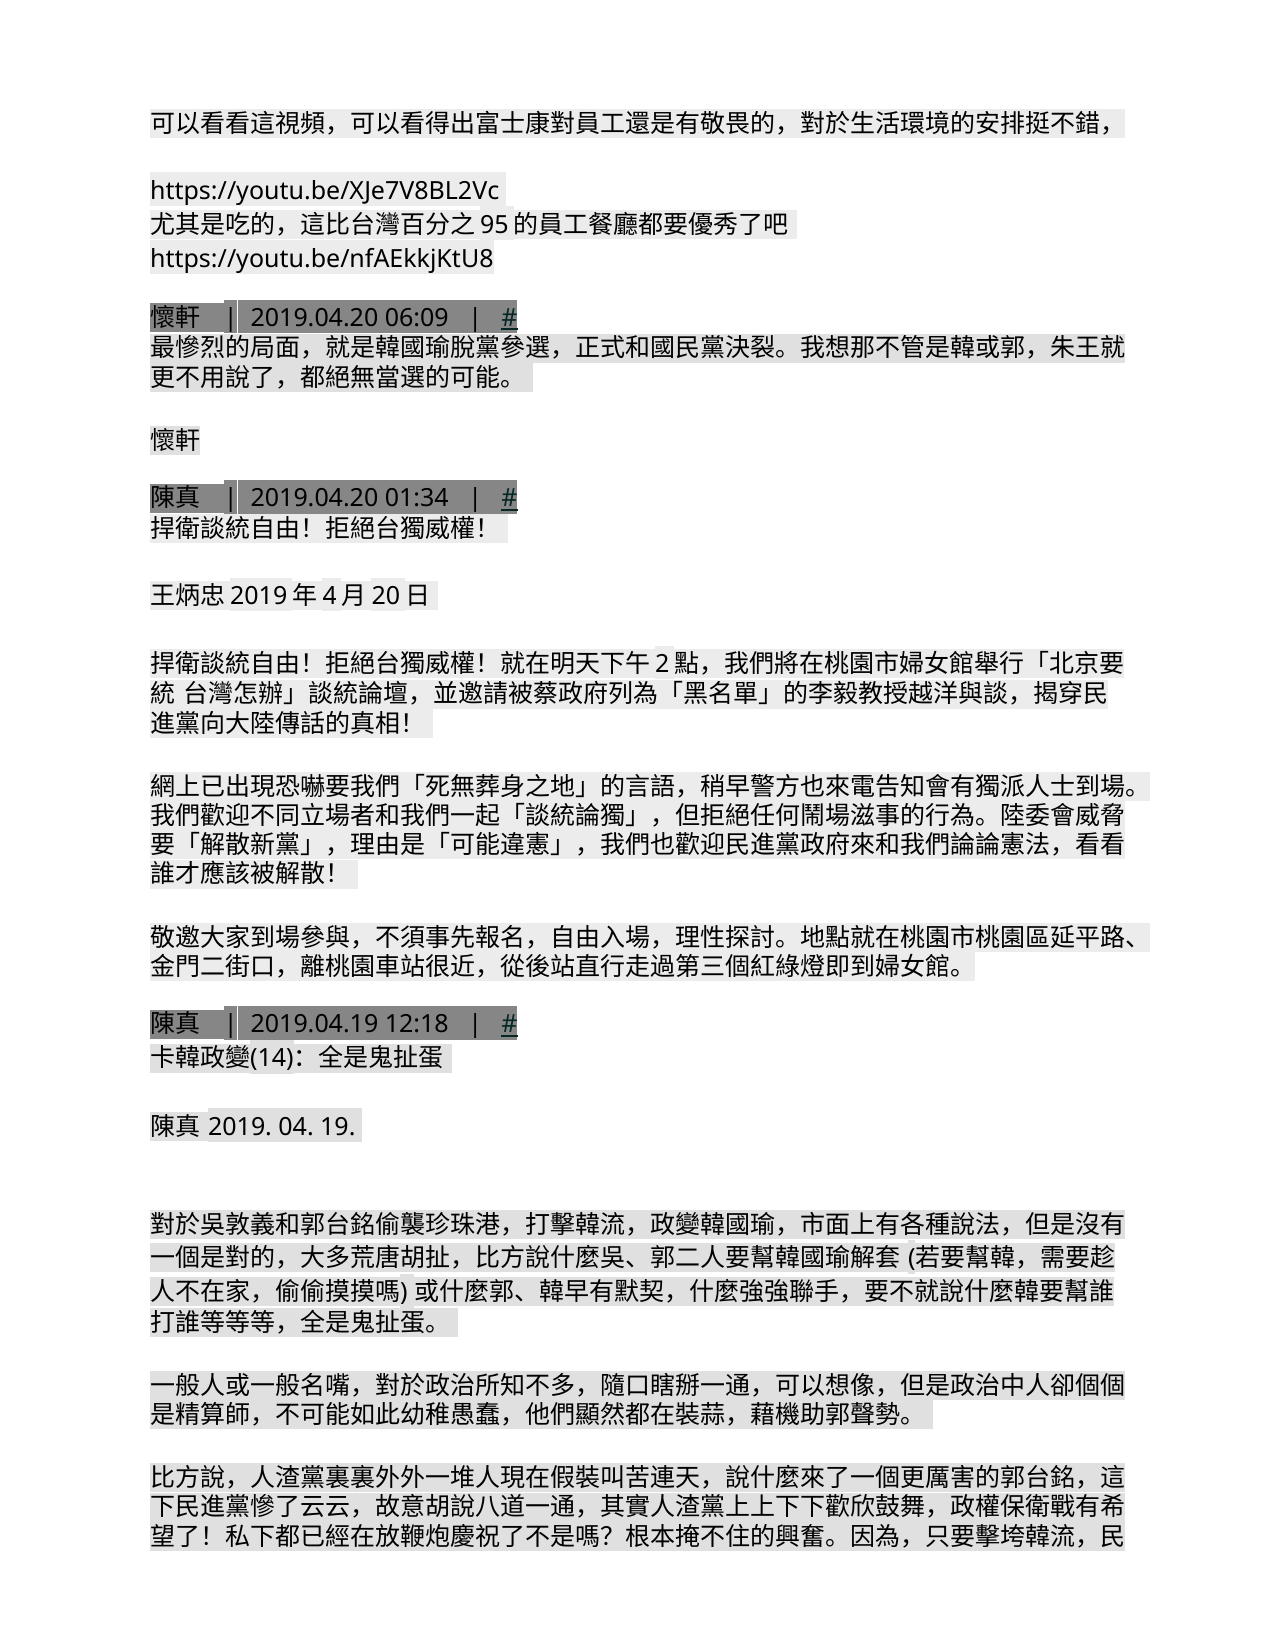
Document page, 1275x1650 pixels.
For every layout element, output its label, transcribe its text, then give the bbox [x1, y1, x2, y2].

text 陳真 | 2019.04.19 12:18 | # [150, 1006, 1125, 1040]
text 對於經濟學我只有粗淺認識，我無法用各種資料和數據作佐證，只能講講看法。 我覺得去批評商人老闆血汗工廠是很沒有必要的，只要合法不傷天害理，重點是雙方你情我願，那工廠的存在對於勞工來說就是善，因為他提供勞工更多選擇，勞工願意來工作肯定是衡量過自身各方面條件後的考量，有的人能力本來能找到最好的薪資就是在富士康了，或是有人能在其他地方找到更好工作但考量就近可以照顧父母所以來富士康，倘若今天富士康提供的工作連要飯都不如，那除非這些人是被暴力威脅，不然有誰會去這樣的公司？ 況且今天郭台銘工廠製造的商品是面向國際的，他所製造出的工作機會是向外競爭得到的，經濟學中的一個基本原理就是需求越高則商品價值越高，把每個勞工都當成商品來看，工作職缺越多則人才競爭越激烈，勞工的薪水則越高，富士康在這幾年對於基層勞工的調薪速度是很驚人的，不是他慈悲大發，而是他求才驚人。 所以重點不應該放在血汗工廠，真的如此血汗那腳長在自己身上不要去就是了，但我們反倒看到的求職的人絡繹不絕，那只能說血汗的不是富士康，而是那些被這些富士康勞工所拋棄的工作。 可以看看這視頻，可以看得出富士康對員工還是有敬畏的，對於生活環境的安排挺不錯， https://youtu.be/XJe7V8BL2Vc 尤其是吃的，這比台灣百分之95的員工餐廳都要優秀了吧 https://youtu.be/nfAEkkjKtU8 [150, 75, 1125, 274]
text 陳真 | 2019.04.20 01:34 | # [150, 480, 1125, 514]
text 懷軒 | 2019.04.20 06:09 | # [150, 299, 1125, 333]
text 最慘烈的局面，就是韓國瑜脫黨參選，正式和國民黨決裂。我想那不管是韓或郭，朱王就更不用說了，都絕無當選的可能。 懷軒 [150, 333, 1125, 455]
text 卡韓政變(14)：全是鬼扯蛋 陳真 2019. 04. 19. 對於吳敦義和郭台銘偷襲珍珠港，打擊韓流，政變韓國瑜，市面上有各種說法，但是沒有一個是對的，大多荒唐胡扯，比方說什麼吳、郭二人要幫韓國瑜解套 (若要幫韓，需要趁人不在家，偷偷摸摸嗎) 或什麼郭、韓早有默契，什麼強強聯手，要不就說什麼韓要幫誰打誰等等等，全是鬼扯蛋。 一般人或一般名嘴，對於政治所知不多，隨口瞎掰一通，可以想像，但是政治中人卻個個是精算師，不可能如此幼稚愚蠢，他們顯然都在裝蒜，藉機助郭聲勢。 比方說，人渣黨裏裏外外一堆人現在假裝叫苦連天，說什麼來了一個更厲害的郭台銘，這下民進黨慘了云云，故意胡說八道一通，其實人渣黨上上下下歡欣鼓舞，政權保衛戰有希望了！私下都已經在放鞭炮慶祝了不是嗎？根本掩不住的興奮。因為，只要擊垮韓流，民進黨很可能就又能繼續大撈特撈好幾年了。 要打郭台銘太容易了，民進黨讓他一隻手一條腿都能打得贏，因為郭太弱了，全身上下是打擊點，婦女票、年輕票、農漁民票、勞工票及企業票、老年本省票等等等，根本都不會支持郭台銘，他憑什麼跟人家選呢？ 不過，選舉勝負不是我想說的，畢竟選舉花招百出，媒體極易操弄，誰輸誰贏沒有個必然結果。 在市面上各種有意無意的無數言論中，卡韓卻只有極少數人提起，如底下這一位單厚之。他寫得不錯，但他還是搞錯了對象。馬英九沒有厲害到能夠搞出這一齣卡韓政變，郝龍斌也是，他們連配角都稱不上，頂多算是跑龍套；吳敦義和王金平的戲份要多上許多。但是，真正的政變主角當然不是單一個人，而是至少有三股力量： 一是美國及其藍綠代理人，二是國民黨內以吳敦義和王金平為首的舊勢力及馬系郝系朱系等共同聯手，三是民進黨。被政變的不只是韓國瑜，而是韓流，更精確地說，是一股迅速崛起的親中民意。 我從未見過台灣政治曾經如此 "團結"，島內外各方勢力竟然如此有志一同地打擊同一個目標：韓流！ 底下還有一篇所謂 "境外勢力" 干預台灣選舉的文章。這類美國言論非常多，而且裏應外合，島內也同樣有很多這類抹紅言論，要不就是裝模作樣說些什麼韓流是民粹，危害民主，傷害少數族群等等，完全不知所云，但其目的卻昭然若揭，就是島內外聯手一起打死韓國瑜，消滅韓流，摧毀一切親中或僅僅只是 "近" 中的可能性。 你看，美國新聞網站「華盛頓自由燈塔」竟然說韓國瑜做為一個總統候選人，"將嚴重威脅美國利益"。你想，美國能夠容許任何人 "嚴重傷害美國利益" 嗎？誰才是消滅具有親中或近中疑慮的韓流的真正操盤者，這還用說嗎？ 我講這些，不是什麼陰謀論 (我沒有那種心靈和品味)，也不是什麼高超不凡的政治洞見，這只是島內政治長年以來的基本ABC。政治上，誰對美國有可能不利或無法掌控，誰就會倒霉，誰就會失勢，誰就會遭到各種形式的懲罰與圍堵；就連一個小小的台大校長一職，也不可能容許家犬以外的人擔任。韓國瑜跑去美國，故意講些什麼 "國防靠美國"、"反對一國兩制" 的傻話，企圖取得美國信任，但美國又不是白癡，他難道會蠢到真不知道你對大陸的真實心意。 總之，先有了這樣一個具有戰略決策性力量的外部因素，然後 "才有" 較低層次的島內權力鬥爭因素。 就島內來說，韓國瑜向來不諱言他對國民黨大老們的極度厭惡，不但不諱言，而且往往把話講得非常難聽，口不擇言，公開指責這些大老們全活在雲端，整天玩權弄錢搞人事，就像詐騙集團一樣，只顧一己之私，對百姓死活從來不聞不問，從不放心上。韓的崛起，事實上也就是對於國民黨既有的權力結構的一項全面性政變。 韓過去出身軍系，後來不見容於黨內各派系，淪為雲林地方山頭底下的一個小弟。但他至少在廉潔這一點上，出污泥而不染。他的崛起，受惠於以王金平為首的地方勢力，也就是所謂舊國民黨。但他宛如奇蹟一般的迅速崛起，卻直接打擊了國民黨內幾乎所有派系或政治勢力固若金湯的利益。你想，國民黨內這些老賊老狐狸們有可能會束手就擒乖乖就範嗎？當然完完全全不可能。 我盡可能用粗淺冗贅語言，想把意思說得更淺顯一些，但我不知道大家聽懂不懂我在說什麼。台灣政治有個根本問題就是：人民對於政治之理解，與事實真相往往相去太遠，甚至是非黑白完全相反，可以說是完全被蒙蔽。當然，這一部份是因為媒體之誤導，一部份則是一般人其實不曾真正看待政治的嚴肅性，從未仔細觀察，深思熟慮，而是把政治當成一種彷彿茶餘飯後的娛樂，當成一種與我無甚關連的身外事。Noam Chomsky說得對，他說：一般人連規則那麼複雜的足球賽都看得懂，卻無法理解一點都不困難的國際局勢？有可能嗎？這其實只是意味著人們始終不曾嚴肅看待政治。 寫所謂艱難的抽象思維很容易，就像完成一道數學式子那樣，簡潔迅速不費神。但是，寫普通常識卻很難，因為一個東西如此明明白白在眼前，而你卻還得想辦法去證明它的存在給大家看。這太難了。寫起來總是又臭又長。 ============== 夜襲韓國瑜，吹響了國民黨內鬥的號角 美麗島電子報 2019年4月19日 韓國瑜應該從來沒有想到，自己居然有被「夜襲」的一天。自己的黨主席趁著「夜色茫茫、星月無光」，做好了所有的布局；自己還沒有回國，就已經「信號一響、信號一亮」，同志們展開閃電攻擊，鑽向自己的心臟。 媒體報導，郭台銘參選的這一局，是前總統馬英九、國民黨副主席郝龍斌共同促成，由吳敦義親自出面幫郭台銘的黨員資格解套。在韓國瑜返國之前宣布、落地之前抵定，自然也是計畫的一部份。 雖然媒體不斷報導韓國瑜選總統，但藍營支持者對於韓國瑜本人是否有意願，一直有兩派不同的看法。一是認為韓國瑜從沒把話講死，其實就是有意願，只是要等國民黨中央幫忙解套。另一派則認為，韓國瑜其實並不想選，郭董出來其實是幫韓國瑜解套，可以順理成章卸下肩頭的擔子，對韓粉們也有交代。 從前者的角度來看，殺出一個郭台銘，目的就是「卡韓」，趁著韓國瑜不在國內的時候突襲。換做後者的角度，如果真是國民黨高層、韓國瑜、郭台銘都希望看到的結局，又何必趁著韓國瑜出國的時候做呢？如果韓國瑜人在國內，這齣戲不是可以更華麗、更有票房？ 趁著韓國瑜不在的時候出手，就是要讓你根本沒有還手的餘地。一如2013年的「九月政爭」，趁著王金平出國嫁女兒的時候，開記者會指責他關說，要讓他回國時就死無葬生之地。 人前手牽手、背後下重手。這時候，就不禁又讓人想起韓國瑜小編王律涵的那句話，「你們這些大人有多噁心」！ 我知道韓國瑜很難搞、我知道替韓國瑜解套很麻煩，我也才寫過韓粉讓國民黨不長進（結果才幾天就成為歷史），但沒有人是像國民黨中央這樣粗魯處理事情的。(中略) 要論對國民黨的戰功，韓國瑜去年的表現，堪稱是近十幾、二十年來，對國民黨的「第一功」，國民黨沒有任何人可以相提並論。結果才選完不到半年，居然是馬英九、吳敦義兩個當年讓國民黨輸到脫褲子、黨產被清算的「頭號戰犯」，一刀刺進韓國瑜的心臟。天下還有比這更諷刺的事嗎？ 韓國瑜此次訪美時，接連對馬英九開砲，先說「三個台大法律系的當總統，快把台灣經濟搞成殘廢了」，接著又砲轟馬英九「退休後再辦經濟論壇，不曉得他的心理狀態是補償作用，還是希望全國民眾關心經濟？」一番話聽在韓粉耳裡都一身冷汗，不理解韓國瑜何必沒事得罪馬迷。如今回頭再看，一切的答案都很清楚了。 我前幾天的那篇文章寫錯了，不只是韓粉太早「開香檳、放煙火」，馬英九、吳敦義更早就已經「開香檳、放煙火」了，他們認為2020年國民黨贏定了，所以非要找一個我喜歡、順眼的候選人，所以佈了這麼一個局，夜襲韓國瑜，扶植郭台銘登基。 政黨不是幫派，即便是幫派，也還要講基本的江湖道義，如今的國民黨，卻連幫派都不如。哪有任何一個幫派，重要幹部剛剛贏得一場大火拼，卻轉頭就把他幹掉？ 金庸的《大漠英雄傳》裡有這麼一段故事，丐幫污衣派的長老魯有腳，行乞、守戒、對洪七公忠心耿耿一輩子，淨衣派的三名長老吃香喝辣一輩子，卻為了自己的榮華富貴，非要擁戴手持綠竹杖、卻對丐幫一無所知的楊康擔任丐幫，甚至不惜殺了黃蓉跟郭靖。 今天的國民黨，不是一樣「淨衣派」當家，有錢人說了算，有權人復辟嗎？這樣一個失敗者聯盟、過氣政客盤據的黨中央，能有什麼出息？什麼未來？ 參與這場「夜襲」的國民黨高層們，肯定會義正辭嚴的說，韓國瑜留守高雄、郭台銘贏得總統大選，能夠讓國民黨「雙贏」，讓國民黨的勝利極大化。韓國瑜大可以徐圖4年之後，更有把握、對韓國瑜更好。 但就一如「九月政爭」的翻版，馬英九自以為吃定了王金平，自以為王金平無力反抗，自己為可以快速了結這場內戰，最後卻是國民黨由盛轉衰的轉捩點。今天的馬英九、吳敦義們，自認為算無遺策，自認為韓國瑜只有乖乖投降，真的會有這麼容易嗎？ 國民黨十幾個百里侯都還沒出聲，30幾個立委候選人都還沒表態，吳敦義們憑什麼覺得自己說了就算？ 國民黨高層們或許認為，郭台銘與韓國瑜過去一段時間互動不錯，郭台銘應該可以順利承接韓國瑜八成的支持，可以在初選中勝過朱立倫跟王金平。但這一切都是建立在韓國瑜會乖乖吞下這些恩怨的前提下。如果韓國瑜不願意，那就是火車對撞的局面。 國民黨高層急甩尾，根本不管支持者能不能跟上。昨天國民黨中常會的那場大戲，吹響了國民黨內鬥的號角、激化的支持者的對立。國民黨距離總統大位、重返執政，已經越來越遠了。 【作者 單厚之／媒體工作者】 ================ 美國認證！美媒指韓國瑜、柯文哲危險親中 三立新聞網 2019. 04. 13. 藍綠兩黨還在為了2020總統大選喬不定人選，美國新聞網站「華盛頓自由燈塔」已經提出幾項隱憂。指出危險親中的總統候選人，將嚴重威脅美國利益。華盛頓自由燈塔的新聞編輯克里格曼，日前以「為何台灣的總統選舉如此攸關重大（Why Taiwan's Presidential Election Is so Crucial）」為題，表示2020年的台灣總統大選結果不但會牽動兩岸關係，也攸關美國利益，親北京的台灣領導人將嚴重威脅美國利益。 「對北京熱情蠢到最高點」美媒點名韓國瑜、柯文哲危險親中。（圖／柯文哲、韓國瑜資料組合圖） 據《中央社》報導，克里格曼指出，一旦親中候選人勝出，北京將更大膽對台灣施壓，進而關係到美國的利益。並特別提及2位潛在的總統候選人，因他們傾向「親中遠美」。這兩位就是國民黨籍的韓國瑜和無黨籍的柯文哲。克里格曼指出，韓國瑜對中國特別「友善」，且曾形容台灣和中國的關係是「指腹為婚」。克里格曼寫道，或許韓國瑜沒注意到台灣民眾對主權的渴望，以及中國威脅以武力統一台灣。 [150, 1040, 1125, 1551]
text 捍衛談統自由！拒絕台獨威權！ 王炳忠2019年4月20日 捍衛談統自由！拒絕台獨威權！就在明天下午2點，我們將在桃園市婦女館舉行「北京要統 台灣怎辦」談統論壇，並邀請被蔡政府列為「黑名單」的李毅教授越洋與談，揭穿民進黨向大陸傳話的真相！ 網上已出現恐嚇要我們「死無葬身之地」的言語，稍早警方也來電告知會有獨派人士到場。我們歡迎不同立場者和我們一起「談統論獨」，但拒絕任何鬧場滋事的行為。陸委會威脅要「解散新黨」，理由是「可能違憲」，我們也歡迎民進黨政府來和我們論論憲法，看看誰才應該被解散！ 敬邀大家到場參與，不須事先報名，自由入場，理性探討。地點就在桃園市桃園區延平路、金門二街口，離桃園車站很近，從後站直行走過第三個紅綠燈即到婦女館。 [150, 514, 1125, 981]
